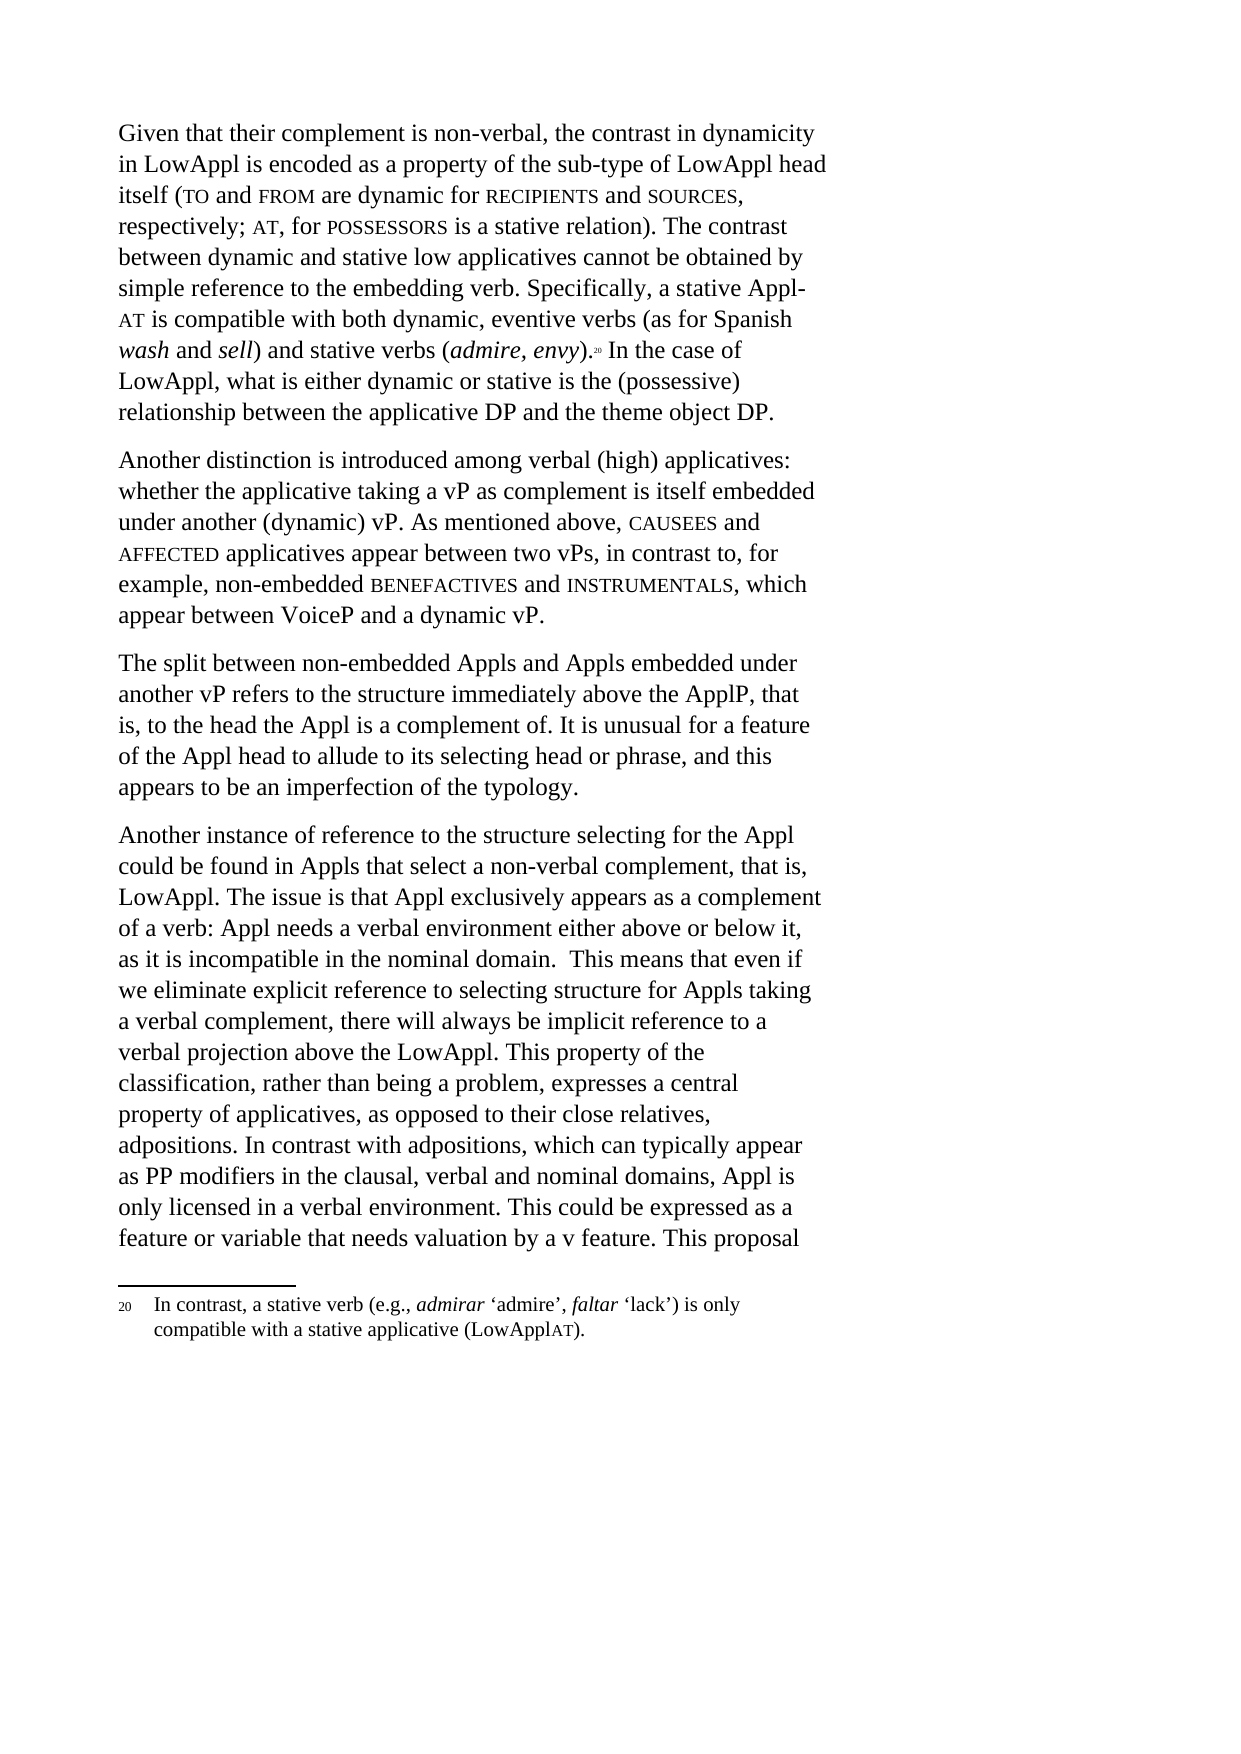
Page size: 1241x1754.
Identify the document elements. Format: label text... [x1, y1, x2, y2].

text Given that their complement is non-verbal, the contrast in dynamicity in LowAppl is encoded as a property of the sub-type of LowAppl head itself (to and from are dynamic for recipients and sources, respectively; at, for possessors is a stative relation). The contrast between dynamic and stative low applicatives cannot be obtained by simple reference to the embedding verb. Specifically, a stative Appl-at is compatible with both dynamic, eventive verbs (as for Spanish wash and sell) and stative verbs (admire, envy). In the case of LowAppl, what is either dynamic or stative is the (possessive) relationship between the applicative DP and the theme object DP. [118, 118, 827, 426]
text Another distinction is introduced among verbal (high) applicatives: whether the applicative taking a vP as complement is itself embedded under another (dynamic) vP. As mentioned above, causees and affected applicatives appear between two vPs, in contrast to, for example, non-embedded benefactives and instrumentals, which appear between VoiceP and a dynamic vP. [118, 445, 827, 629]
text Another instance of reference to the structure selecting for the Appl could be found in Appls that select a non-verbal complement, that is, LowAppl. The issue is that Appl exclusively appears as a complement of a verb: Appl needs a verbal environment either above or below it, as it is incompatible in the nominal domain. This means that even if we eliminate explicit reference to selecting structure for Appls taking a verbal complement, there will always be implicit reference to a verbal projection above the LowAppl. This property of the classification, rather than being a problem, expresses a central property of applicatives, as opposed to their close relatives, adpositions. In contrast with adpositions, which can typically appear as PP modifiers in the clausal, verbal and nominal domains, Appl is only licensed in a verbal environment. This could be expressed as a feature or variable that needs valuation by a v feature. This proposal [118, 820, 827, 1252]
text In contrast, a stative verb (e.g., admirar ‘admire’, faltar ‘lack’) is only compatible with a stative applicative (LowApplat). [118, 1292, 827, 1341]
text The split between non-embedded Appls and Appls embedded under another vP refers to the structure immediately above the ApplP, that is, to the head the Appl is a complement of. It is unusual for a feature of the Appl head to allude to its selecting head or phrase, and this appears to be an imperfection of the typology. [118, 648, 827, 801]
